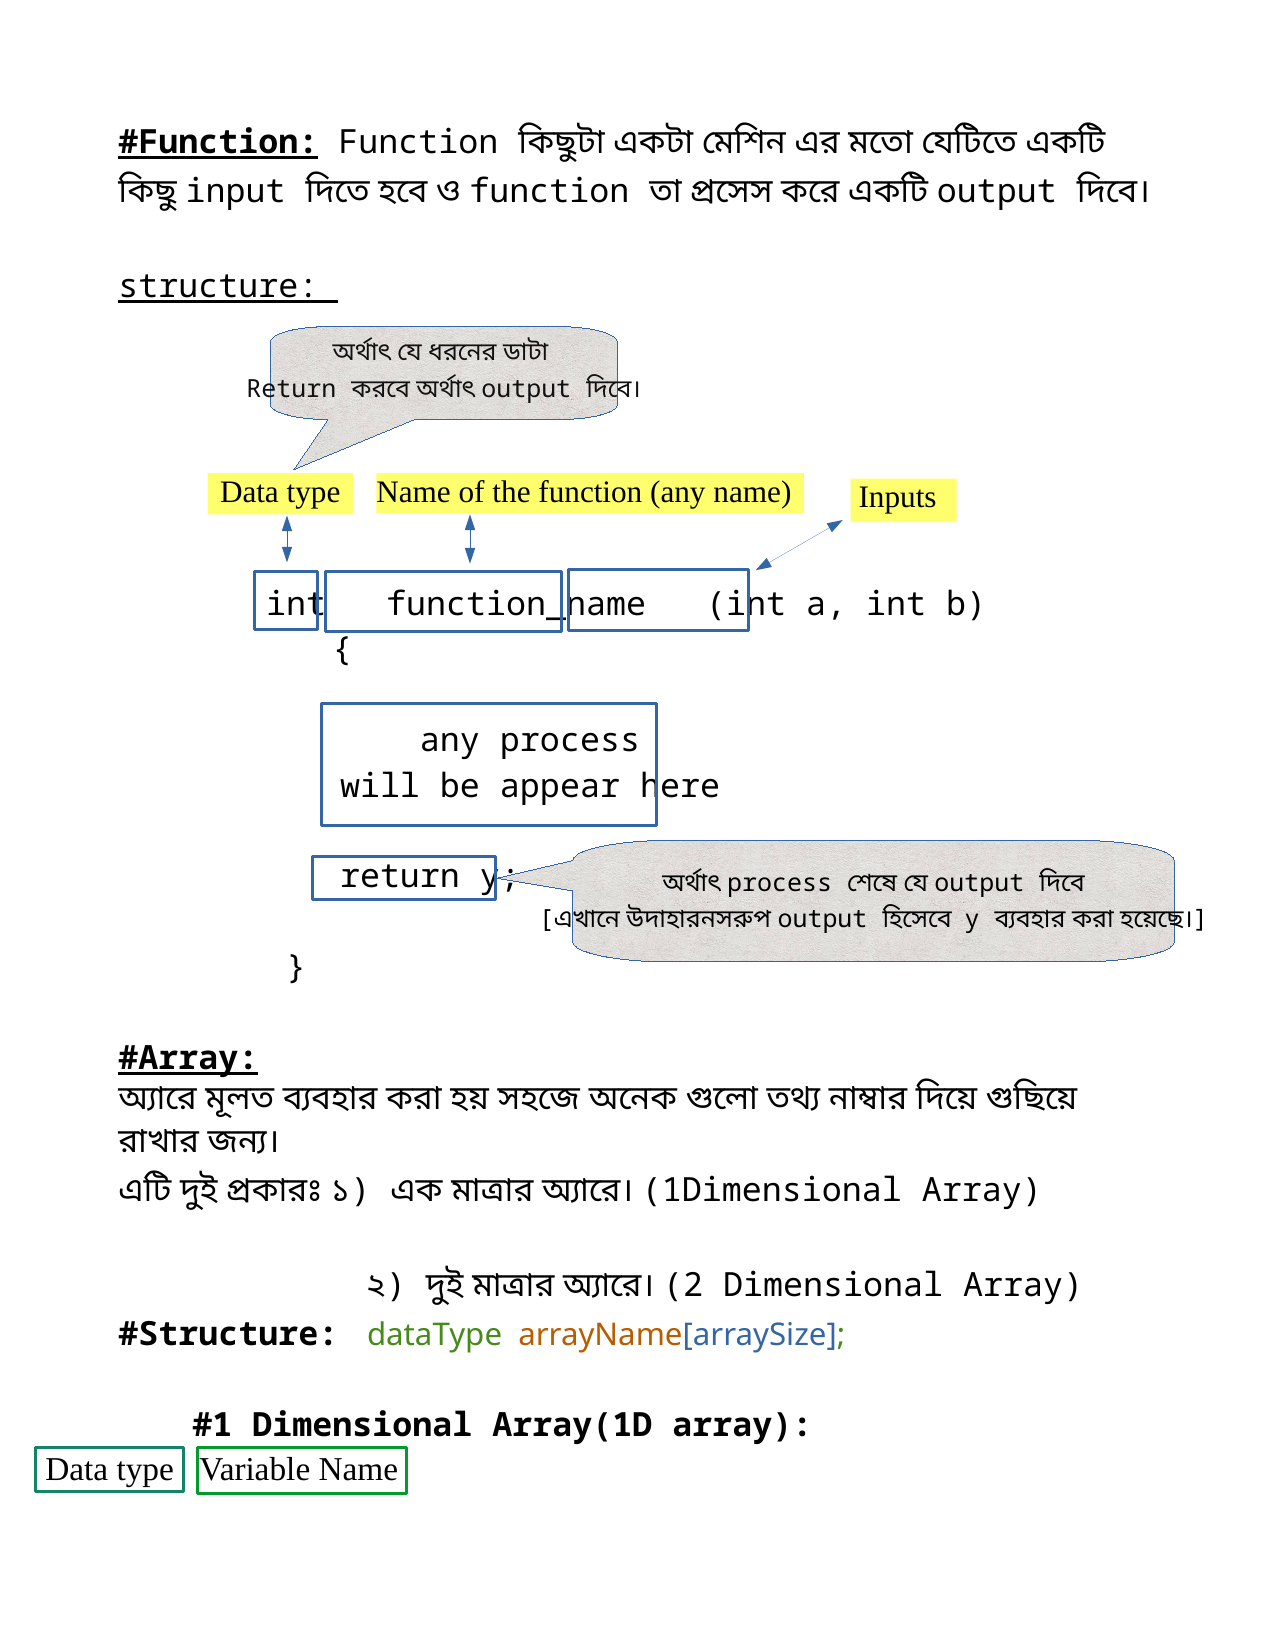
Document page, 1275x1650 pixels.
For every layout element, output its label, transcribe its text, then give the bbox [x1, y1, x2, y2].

text [118, 716, 320, 761]
text int function_name (int a, int b) [570, 580, 747, 625]
text will be appear here [658, 761, 1157, 807]
text অ্যারে মূলত ব্যবহার করা হয় সহজে অনেক গুলো তথ্য নাম্বার দিয়ে গুছিয়ে রাখার জন্য। [118, 1079, 1157, 1166]
text #Array: [118, 1034, 1157, 1079]
text } [118, 943, 1157, 988]
picture [501, 840, 1175, 961]
picture [270, 326, 618, 469]
text will be appear here [118, 761, 320, 807]
text any process [323, 716, 655, 761]
text int function_name (int a, int b) [256, 580, 316, 625]
text structure: [118, 262, 1157, 307]
text #Function: Function কিছুটা একটা মেশিন এর মতো যেটিতে একটি কিছু input দিতে হবে ও function তা প্রসেস করে একটি output দিবে। [118, 118, 1157, 216]
text int function_name (int a, int b) [327, 580, 560, 625]
text [658, 716, 1157, 761]
text ২) দুই মাত্রার অ্যারে। (2 Dimensional Array) [118, 1261, 1157, 1310]
text will be appear here [323, 761, 655, 807]
text এটি দুই প্রকারঃ ১) এক মাত্রার অ্যারে। (1Dimensional Array) [118, 1166, 1157, 1215]
text #1 Dimensional Array(1D array): [118, 1401, 1157, 1446]
text int function_name (int a, int b) [750, 580, 1157, 625]
text int function_name (int a, int b) [118, 580, 253, 625]
text return y; [118, 852, 579, 898]
picture [1146, 913, 1153, 924]
text { [118, 625, 1157, 671]
text #Structure: dataType arrayName[arraySize]; [118, 1310, 1157, 1355]
